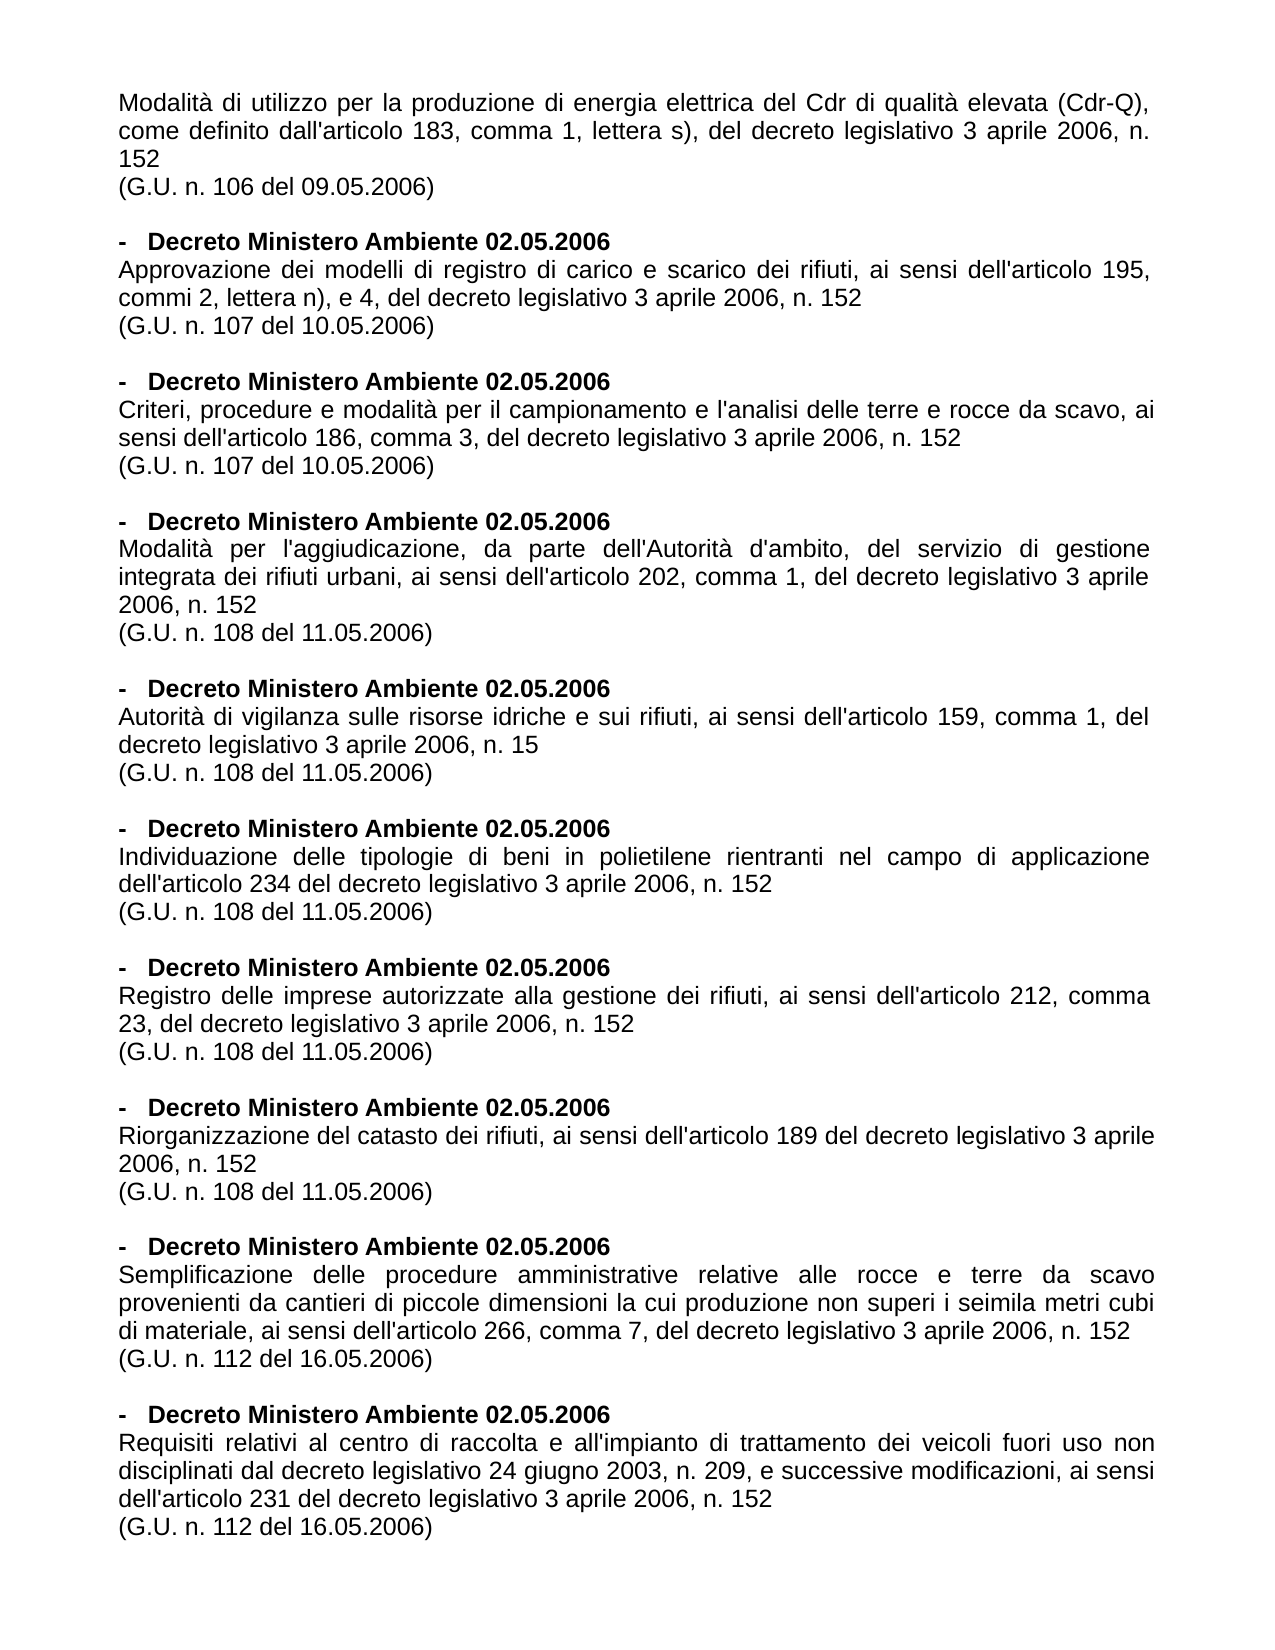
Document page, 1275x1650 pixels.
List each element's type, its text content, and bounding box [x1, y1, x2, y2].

text Autorità di vigilanza sulle risorse idriche e sui rifiuti, ai sensi dell'articolo 159, comma 1, del decreto legislativo 3 aprile 2006, n. 15 [118, 703, 1152, 758]
text (G.U. n. 112 del 16.05.2006) [118, 1512, 1157, 1540]
text - Decreto Ministero Ambiente 02.05.2006 [118, 1401, 1157, 1428]
text Riorganizzazione del catasto dei rifiuti, ai sensi dell'articolo 189 del decreto legislativo 3 aprile 2006, n. 152 [118, 1121, 1157, 1177]
text Individuazione delle tipologie di beni in polietilene rientranti nel campo di applicazione dell'articolo 234 del decreto legislativo 3 aprile 2006, n. 152 [118, 842, 1152, 898]
text - Decreto Ministero Ambiente 02.05.2006 [118, 1093, 1157, 1121]
text Modalità di utilizzo per la produzione di energia elettrica del Cdr di qualità elevata (Cdr-Q), come definito dall'articolo 183, comma 1, lettera s), del decreto legislativo 3 aprile 2006, n. 152 [118, 88, 1152, 172]
text Modalità per l'aggiudicazione, da parte dell'Autorità d'ambito, del servizio di gestione integrata dei rifiuti urbani, ai sensi dell'articolo 202, comma 1, del decreto legislativo 3 aprile 2006, n. 152 [118, 535, 1152, 619]
text - Decreto Ministero Ambiente 02.05.2006 [118, 368, 1157, 396]
text - Decreto Ministero Ambiente 02.05.2006 [118, 675, 1157, 703]
text (G.U. n. 108 del 11.05.2006) [118, 619, 1152, 647]
text (G.U. n. 108 del 11.05.2006) [118, 898, 1152, 926]
text Registro delle imprese autorizzate alla gestione dei rifiuti, ai sensi dell'articolo 212, comma 23, del decreto legislativo 3 aprile 2006, n. 152 [118, 982, 1152, 1038]
text Semplificazione delle procedure amministrative relative alle rocce e terre da scavo provenienti da cantieri di piccole dimensioni la cui produzione non superi i seimila metri cubi di materiale, ai sensi dell'articolo 266, comma 7, del decreto legislativo 3 aprile 2006, n. 152 [118, 1261, 1157, 1345]
text (G.U. n. 108 del 11.05.2006) [118, 1177, 1152, 1205]
text (G.U. n. 107 del 10.05.2006) [118, 451, 1152, 479]
text - Decreto Ministero Ambiente 02.05.2006 [118, 954, 1157, 982]
text (G.U. n. 106 del 09.05.2006) [118, 172, 1152, 200]
text - Decreto Ministero Ambiente 02.05.2006 [118, 1233, 1157, 1261]
text (G.U. n. 107 del 10.05.2006) [118, 312, 1152, 340]
text (G.U. n. 112 del 16.05.2006) [118, 1345, 1157, 1373]
text (G.U. n. 108 del 11.05.2006) [118, 1038, 1152, 1066]
text - Decreto Ministero Ambiente 02.05.2006 [118, 228, 1157, 256]
text (G.U. n. 108 del 11.05.2006) [118, 758, 1152, 786]
text Approvazione dei modelli di registro di carico e scarico dei rifiuti, ai sensi dell'articolo 195, commi 2, lettera n), e 4, del decreto legislativo 3 aprile 2006, n. 152 [118, 256, 1152, 312]
text Requisiti relativi al centro di raccolta e all'impianto di trattamento dei veicoli fuori uso non disciplinati dal decreto legislativo 24 giugno 2003, n. 209, e successive modificazioni, ai sensi dell'articolo 231 del decreto legislativo 3 aprile 2006, n. 152 [118, 1428, 1157, 1512]
text - Decreto Ministero Ambiente 02.05.2006 [118, 507, 1157, 535]
text Criteri, procedure e modalità per il campionamento e l'analisi delle terre e rocce da scavo, ai sensi dell'articolo 186, comma 3, del decreto legislativo 3 aprile 2006, n. 152 [118, 396, 1157, 451]
text - Decreto Ministero Ambiente 02.05.2006 [118, 814, 1157, 842]
